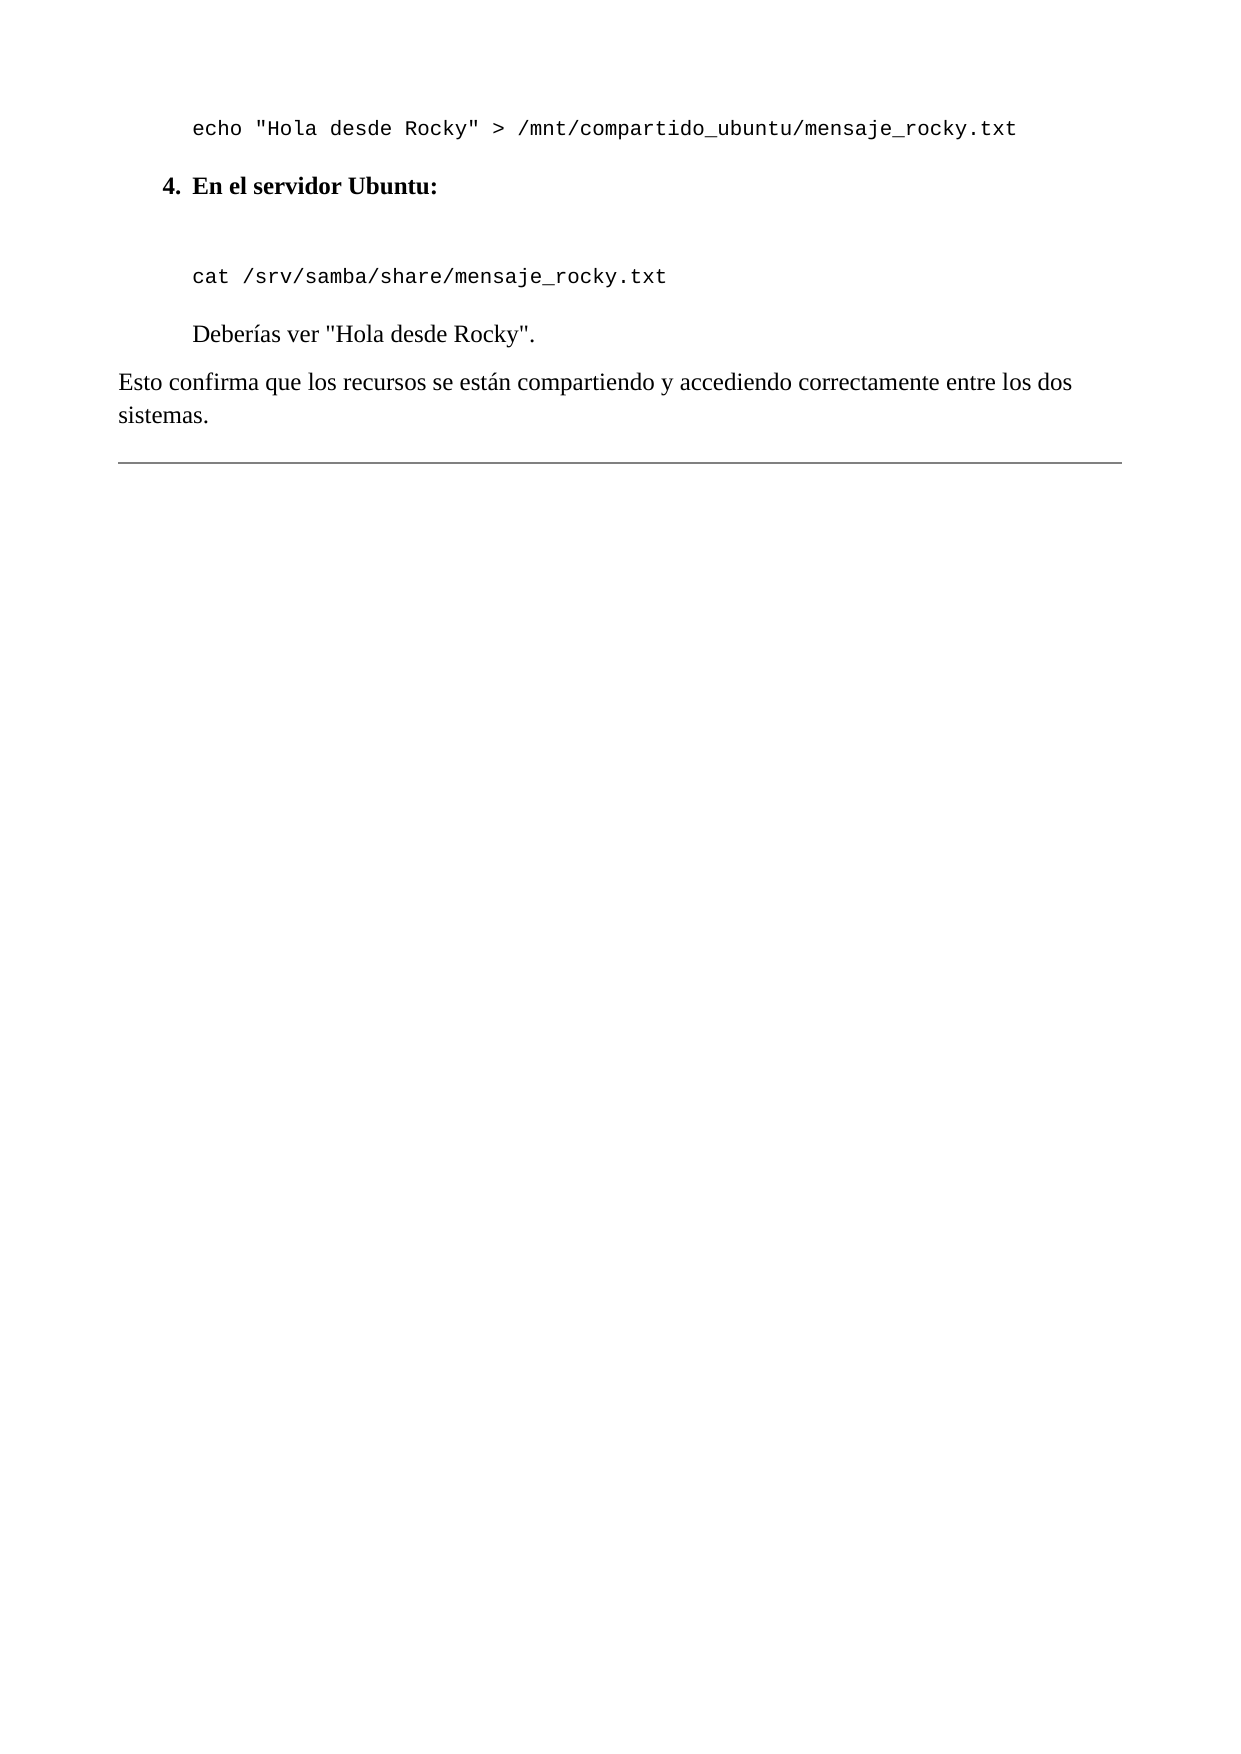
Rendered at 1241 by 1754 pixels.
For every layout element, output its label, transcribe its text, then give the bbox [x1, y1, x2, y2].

text Esto confirma que los recursos se están compartiendo y accediendo correctamente entre los dos sistemas. [118, 367, 1122, 429]
list cat /srv/samba/share/mensaje_rocky.txt [162, 266, 1122, 290]
list En el servidor Ubuntu: [162, 171, 1122, 200]
list Deberías ver "Hola desde Rocky". [162, 319, 1122, 348]
list echo "Hola desde Rocky" > /mnt/compartido_ubuntu/mensaje_rocky.txt [162, 118, 1122, 142]
